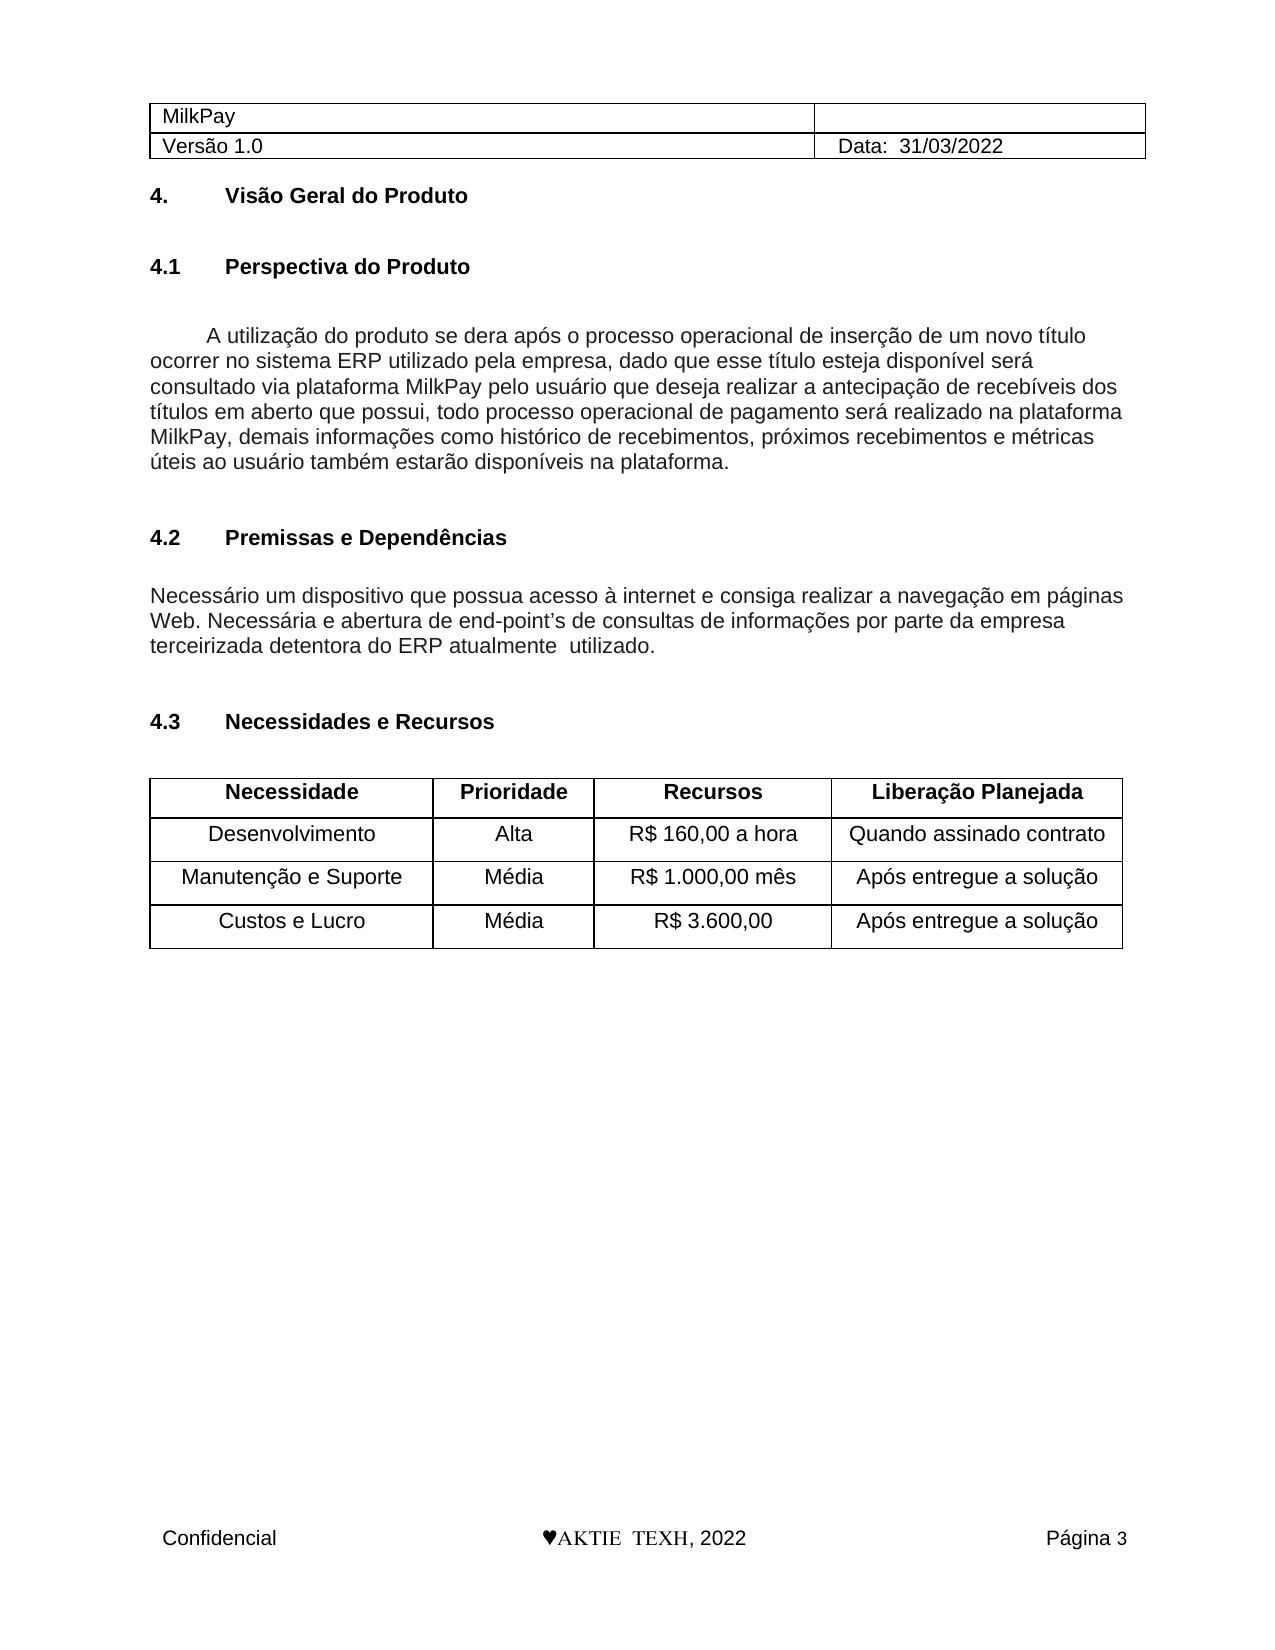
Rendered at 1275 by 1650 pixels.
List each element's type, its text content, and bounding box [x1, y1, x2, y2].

subtitle Visão Geral do Produto [150, 183, 1125, 208]
table_cell Após entregue a solução [832, 862, 1122, 904]
table_header Recursos [595, 779, 831, 817]
table_cell R$ 1.000,00 mês [595, 862, 831, 904]
text A utilização do produto se dera após o processo operacional de inserção de um novo título ocorrer no sistema ERP utilizado pela empresa, dado que esse título esteja disponível será consultado via plataforma MilkPay pelo usuário que deseja realizar a antecipação de recebíveis dos títulos em aberto que possui, todo processo operacional de pagamento será realizado na plataforma MilkPay, demais informações como histórico de recebimentos, próximos recebimentos e métricas úteis ao usuário também estarão disponíveis na plataforma. [150, 323, 1125, 474]
table_cell Quando assinado contrato [832, 819, 1122, 861]
table_header Necessidade [151, 779, 432, 817]
table_header Prioridade [434, 779, 593, 817]
table_cell Alta [434, 819, 593, 861]
table_cell Média [434, 906, 593, 948]
subtitle Perspectiva do Produto [150, 254, 1125, 279]
table_cell R$ 160,00 a hora [595, 819, 831, 861]
table_cell Desenvolvimento [151, 819, 432, 861]
text Necessário um dispositivo que possua acesso à internet e consiga realizar a navegação em páginas Web. Necessária e abertura de end-point’s de consultas de informações por parte da empresa terceirizada detentora do ERP atualmente utilizado. [150, 583, 1125, 658]
table_cell Manutenção e Suporte [151, 862, 432, 904]
subtitle Necessidades e Recursos [150, 708, 1125, 734]
table_header Liberação Planejada [832, 779, 1122, 817]
table_cell Após entregue a solução [832, 906, 1122, 948]
table_cell R$ 3.600,00 [595, 906, 831, 948]
table_cell Média [434, 862, 593, 904]
table_cell Custos e Lucro [151, 906, 432, 948]
subtitle Premissas e Dependências [150, 524, 1125, 550]
